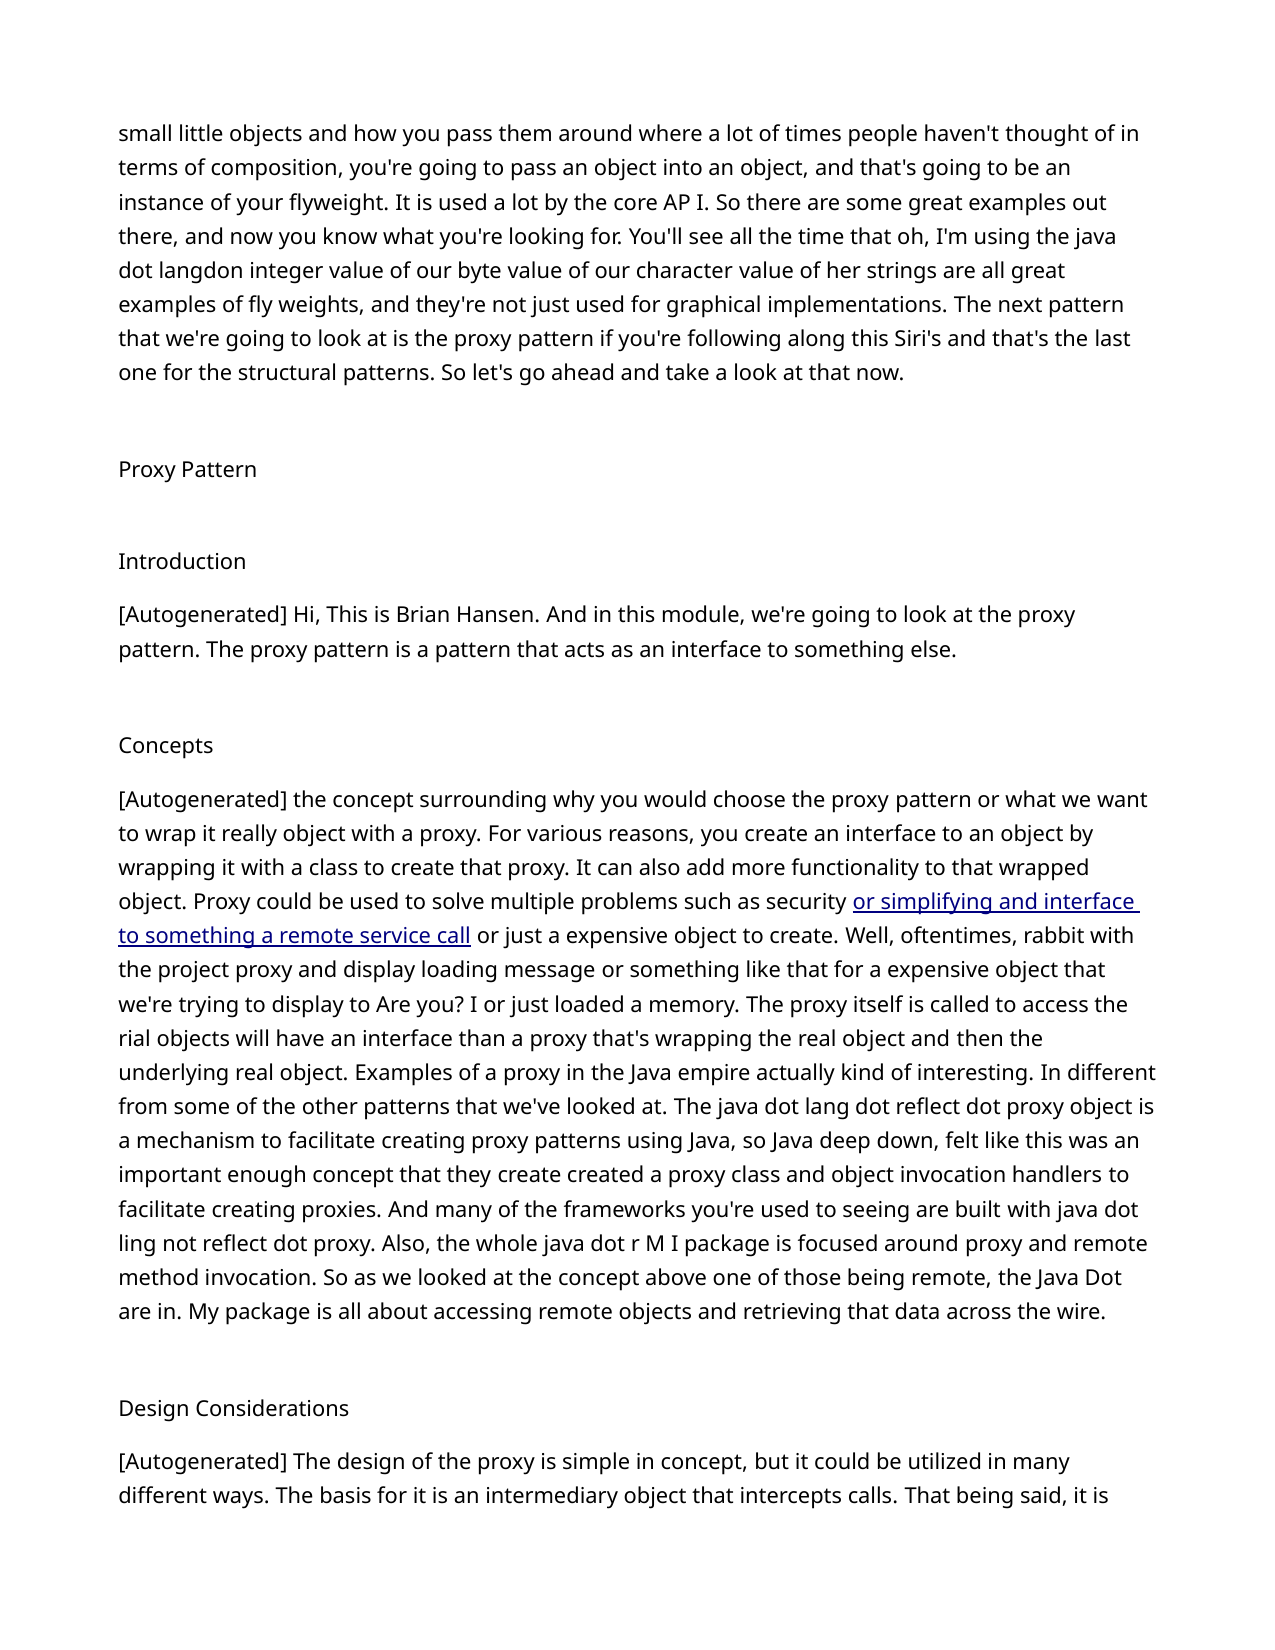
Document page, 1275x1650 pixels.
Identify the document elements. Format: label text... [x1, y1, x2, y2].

subtitle Concepts [118, 730, 1157, 760]
text small little objects and how you pass them around where a lot of times people haven't thought of in terms of composition, you're going to pass an object into an object, and that's going to be an instance of your flyweight. It is used a lot by the core AP I. So there are some great examples out there, and now you know what you're looking for. You'll see all the time that oh, I'm using the java dot langdon integer value of our byte value of our character value of her strings are all great examples of fly weights, and they're not just used for graphical implementations. The next pattern that we're going to look at is the proxy pattern if you're following along this Siri's and that's the last one for the structural patterns. So let's go ahead and take a look at that now. [118, 118, 1157, 387]
text [Autogenerated] Hi, This is Brian Hansen. And in this module, we're going to look at the proxy pattern. The proxy pattern is a pattern that acts as an interface to something else. [118, 599, 1157, 663]
subtitle Design Considerations [118, 1393, 1157, 1422]
text [Autogenerated] The design of the proxy is simple in concept, but it could be utilized in many different ways. The basis for it is an intermediary object that intercepts calls. That being said, it is [118, 1446, 1157, 1510]
subtitle Introduction [118, 546, 1157, 576]
text [Autogenerated] the concept surrounding why you would choose the proxy pattern or what we want to wrap it really object with a proxy. For various reasons, you create an interface to an object by wrapping it with a class to create that proxy. It can also add more functionality to that wrapped object. Proxy could be used to solve multiple problems such as security or simplifying and interface to something a remote service call or just a expensive object to create. Well, oftentimes, rabbit with the project proxy and display loading message or something like that for a expensive object that we're trying to display to Are you? I or just loaded a memory. The proxy itself is called to access the rial objects will have an interface than a proxy that's wrapping the real object and then the underlying real object. Examples of a proxy in the Java empire actually kind of interesting. In different from some of the other patterns that we've looked at. The java dot lang dot reflect dot proxy object is a mechanism to facilitate creating proxy patterns using Java, so Java deep down, felt like this was an important enough concept that they create created a proxy class and object invocation handlers to facilitate creating proxies. And many of the frameworks you're used to seeing are built with java dot ling not reflect dot proxy. Also, the whole java dot r M I package is focused around proxy and remote method invocation. So as we looked at the concept above one of those being remote, the Java Dot are in. My package is all about accessing remote objects and retrieving that data across the wire. [118, 783, 1157, 1326]
subtitle Proxy Pattern [118, 454, 1157, 484]
